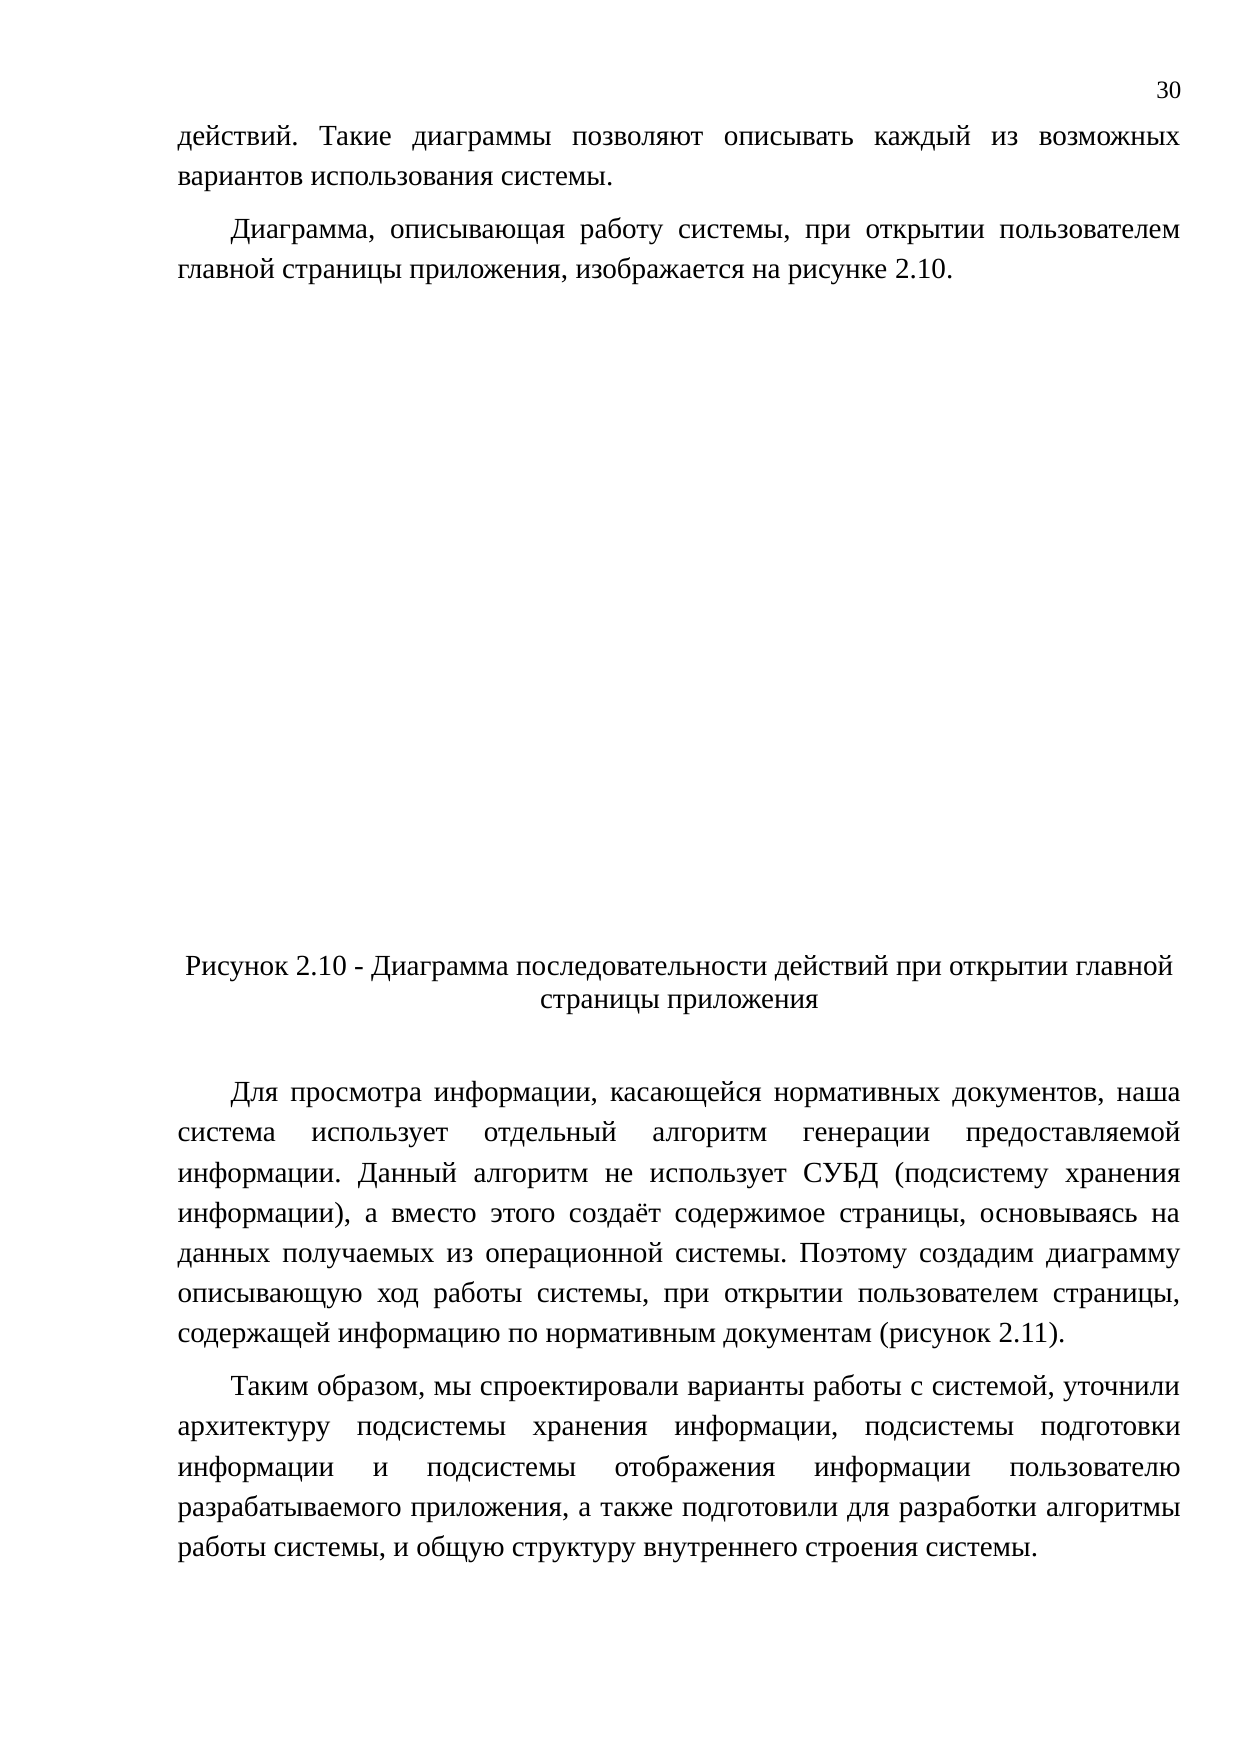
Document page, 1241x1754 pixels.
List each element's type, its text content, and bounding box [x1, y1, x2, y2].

text Диаграмма, описывающая работу системы, при открытии пользователем главной страницы приложения, изображается на рисунке 2.10. [177, 211, 1181, 285]
text Для просмотра информации, касающейся нормативных документов, наша система использует отдельный алгоритм генерации предоставляемой информации. Данный алгоритм не использует СУБД (подсистему хранения информации), а вместо этого создаёт содержимое страницы, основываясь на данных получаемых из операционной системы. Поэтому создадим диаграмму описывающую ход работы системы, при открытии пользователем страницы, содержащей информацию по нормативным документам (рисунок 2.11). [177, 1074, 1181, 1349]
text действий. Такие диаграммы позволяют описывать каждый из возможных вариантов использования системы. [177, 118, 1181, 192]
text Рисунок 2.10 - Диаграмма последовательности действий при открытии главной страницы приложения [177, 316, 1181, 1015]
text Таким образом, мы спроектировали варианты работы с системой, уточнили архитектуру подсистемы хранения информации, подсистемы подготовки информации и подсистемы отображения информации пользователю разрабатываемого приложения, а также подготовили для разработки алгоритмы работы системы, и общую структуру внутреннего строения системы. [177, 1368, 1181, 1563]
